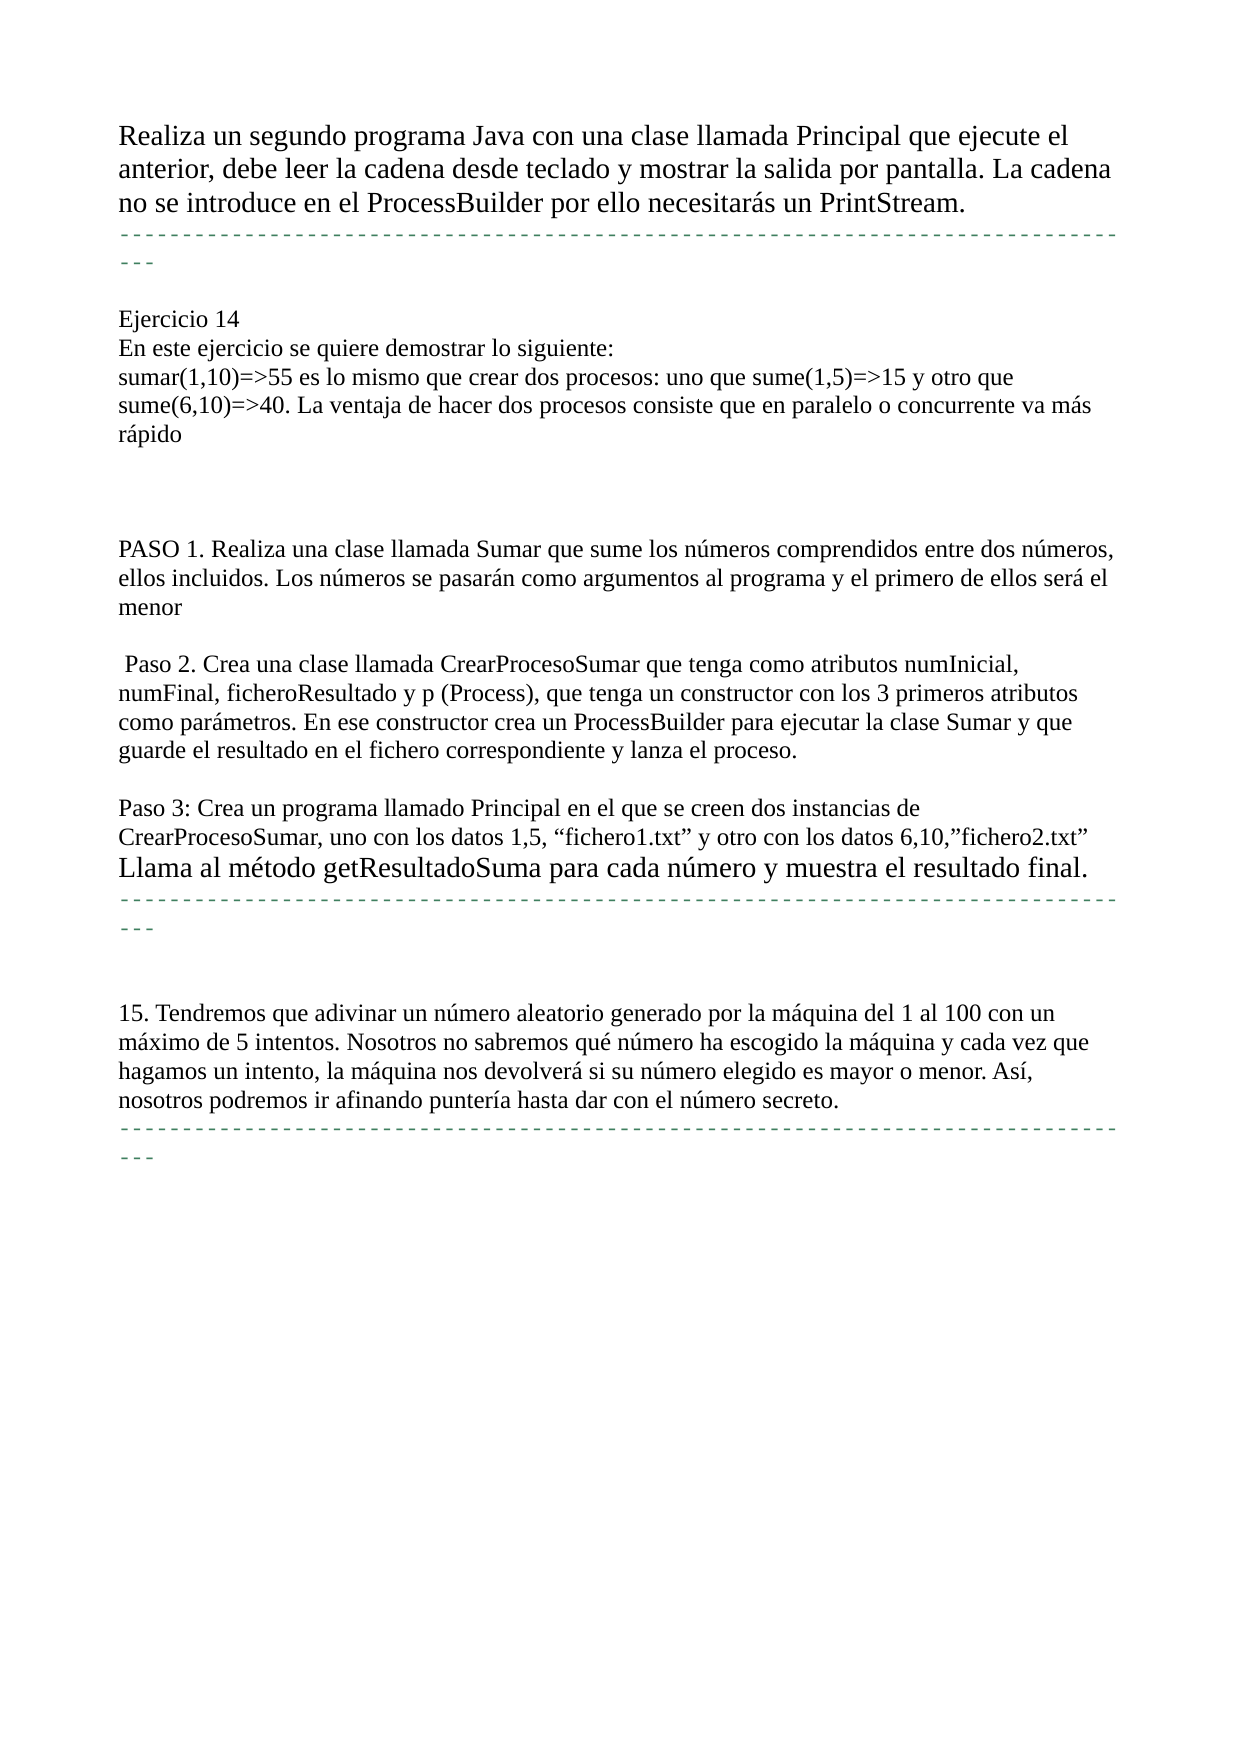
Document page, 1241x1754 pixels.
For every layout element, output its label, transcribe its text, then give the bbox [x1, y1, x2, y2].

text Ejercicio 14 [118, 304, 1122, 333]
text sumar(1,10)=>55 es lo mismo que crear dos procesos: uno que sume(1,5)=>15 y otro que sume(6,10)=>40. La ventaja de hacer dos procesos consiste que en paralelo o concurrente va más rápido [118, 362, 1122, 448]
text Paso 3: Crea un programa llamado Principal en el que se creen dos instancias de CrearProcesoSumar, uno con los datos 1,5, “fichero1.txt” y otro con los datos 6,10,”fichero2.txt” [118, 793, 1122, 851]
text 15. Tendremos que adivinar un número aleatorio generado por la máquina del 1 al 100 con un máximo de 5 intentos. Nosotros no sabremos qué número ha escogido la máquina y cada vez que hagamos un intento, la máquina nos devolverá si su número elegido es mayor o menor. Así, nosotros podremos ir afinando puntería hasta dar con el número secreto. [118, 998, 1122, 1113]
text ----------------------------------------------------------------------------------- [118, 1113, 1122, 1170]
text En este ejercicio se quiere demostrar lo siguiente: [118, 333, 1122, 362]
text Llama al método getResultadoSuma para cada número y muestra el resultado final. [118, 851, 1122, 884]
text ----------------------------------------------------------------------------------- [118, 884, 1122, 941]
text ----------------------------------------------------------------------------------- [118, 219, 1122, 276]
text Realiza un segundo programa Java con una clase llamada Principal que ejecute el anterior, debe leer la cadena desde teclado y mostrar la salida por pantalla. La cadena no se introduce en el ProcessBuilder por ello necesitarás un PrintStream. [118, 118, 1122, 219]
text Paso 2. Crea una clase llamada CrearProcesoSumar que tenga como atributos numInicial, numFinal, ficheroResultado y p (Process), que tenga un constructor con los 3 primeros atributos como parámetros. En ese constructor crea un ProcessBuilder para ejecutar la clase Sumar y que guarde el resultado en el fichero correspondiente y lanza el proceso. [118, 649, 1122, 764]
text PASO 1. Realiza una clase llamada Sumar que sume los números comprendidos entre dos números, ellos incluidos. Los números se pasarán como argumentos al programa y el primero de ellos será el menor [118, 534, 1122, 621]
